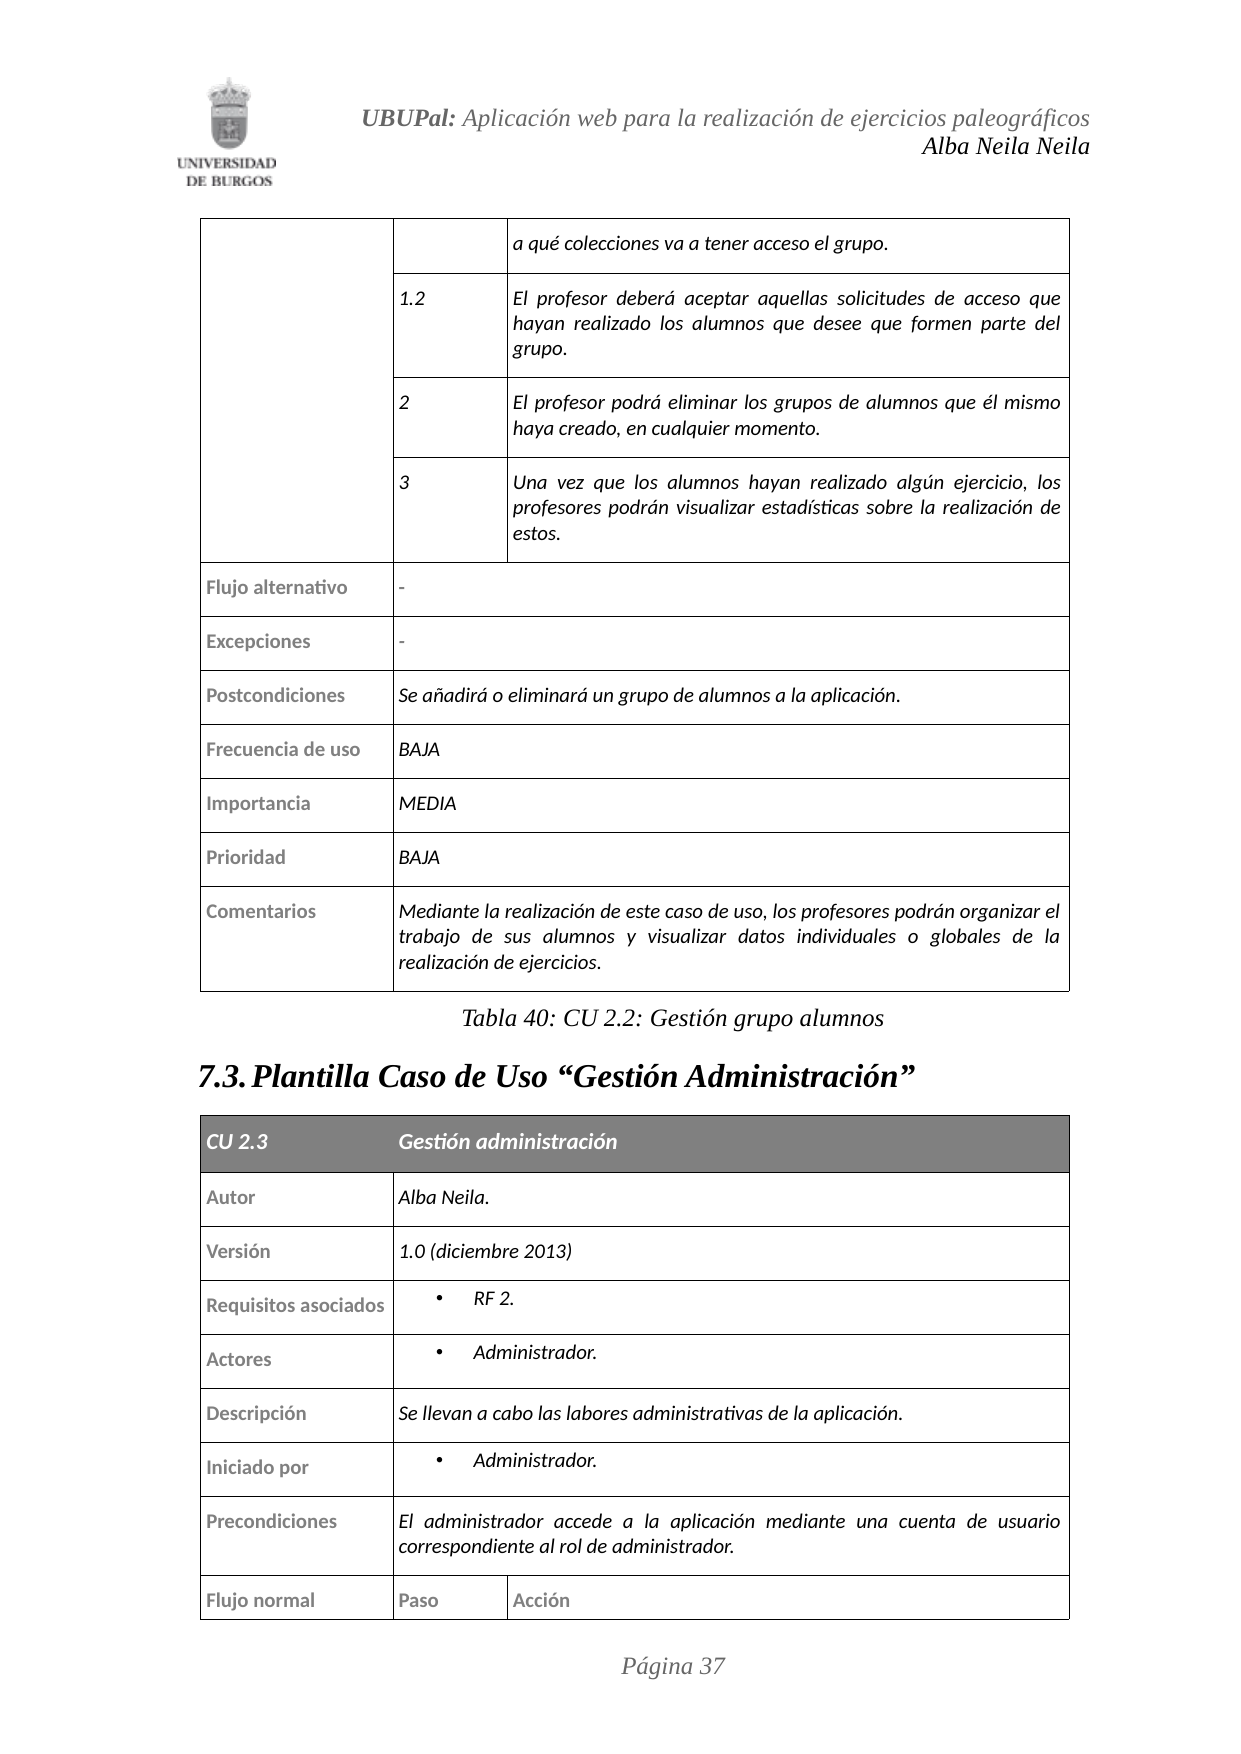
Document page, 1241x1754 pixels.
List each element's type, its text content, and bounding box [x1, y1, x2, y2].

table_cell Una vez que los alumnos hayan realizado algún ejercicio, los profesores podrán visualizar estadísticas sobre la realización de estos. [508, 458, 1069, 562]
table_cell Flujo normal [201, 1576, 393, 1619]
table_header CU 2.3 [201, 1116, 393, 1172]
table_cell Frecuencia de uso [201, 725, 393, 778]
table_cell 1.2 [394, 274, 507, 377]
table_cell Descripción [201, 1389, 393, 1442]
table_cell El profesor deberá aceptar aquellas solicitudes de acceso que hayan realizado los alumnos que desee que formen parte del grupo. [508, 274, 1069, 377]
table_cell BAJA [394, 725, 1069, 778]
table_cell 2 [394, 378, 507, 457]
table_cell a qué colecciones va a tener acceso el grupo. [508, 219, 1069, 272]
table_cell Mediante la realización de este caso de uso, los profesores podrán organizar el trabajo de sus alumnos y visualizar datos individuales o globales de la realización de ejercicios. [394, 887, 1069, 991]
table_cell El profesor podrá eliminar los grupos de alumnos que él mismo haya creado, en cualquier momento. [508, 378, 1069, 457]
table_cell Importancia [201, 779, 393, 832]
picture [177, 77, 276, 186]
table_header Gestión administración [393, 1116, 1069, 1172]
table_cell Comentarios [201, 887, 393, 991]
table_cell Paso [394, 1576, 507, 1619]
table_cell RF 2. [394, 1281, 1069, 1334]
table_cell Flujo alternativo [201, 563, 393, 616]
table_cell - [394, 563, 1069, 616]
table_cell Administrador. [394, 1443, 1069, 1496]
table_cell BAJA [394, 833, 1069, 886]
table_cell Se añadirá o eliminará un grupo de alumnos a la aplicación. [394, 671, 1069, 724]
table_cell Iniciado por [201, 1443, 393, 1496]
table_cell Versión [201, 1227, 393, 1280]
table_cell 1.0 (diciembre 2013) [394, 1227, 1069, 1280]
table_cell Requisitos asociados [201, 1281, 393, 1334]
table_cell Prioridad [201, 833, 393, 886]
table_cell MEDIA [394, 779, 1069, 832]
table_cell Postcondiciones [201, 671, 393, 724]
table_cell Se llevan a cabo las labores administrativas de la aplicación. [394, 1389, 1069, 1442]
table_cell [201, 219, 393, 562]
table_cell Actores [201, 1335, 393, 1388]
text Tabla : CU 2.2: Gestión grupo alumnos [255, 1003, 1092, 1032]
table_cell Alba Neila. [394, 1173, 1069, 1226]
table_cell Acción [508, 1576, 1069, 1619]
table_cell El administrador accede a la aplicación mediante una cuenta de usuario correspondiente al rol de administrador. [394, 1497, 1069, 1575]
table_cell Administrador. [394, 1335, 1069, 1388]
table_cell 3 [394, 458, 507, 562]
table_cell Precondiciones [201, 1497, 393, 1575]
table_cell Autor [201, 1173, 393, 1226]
table_cell - [394, 617, 1069, 670]
table_cell [394, 219, 507, 272]
subtitle Plantilla Caso de Uso “Gestión Administración” [189, 1056, 1092, 1094]
table_cell Excepciones [201, 617, 393, 670]
